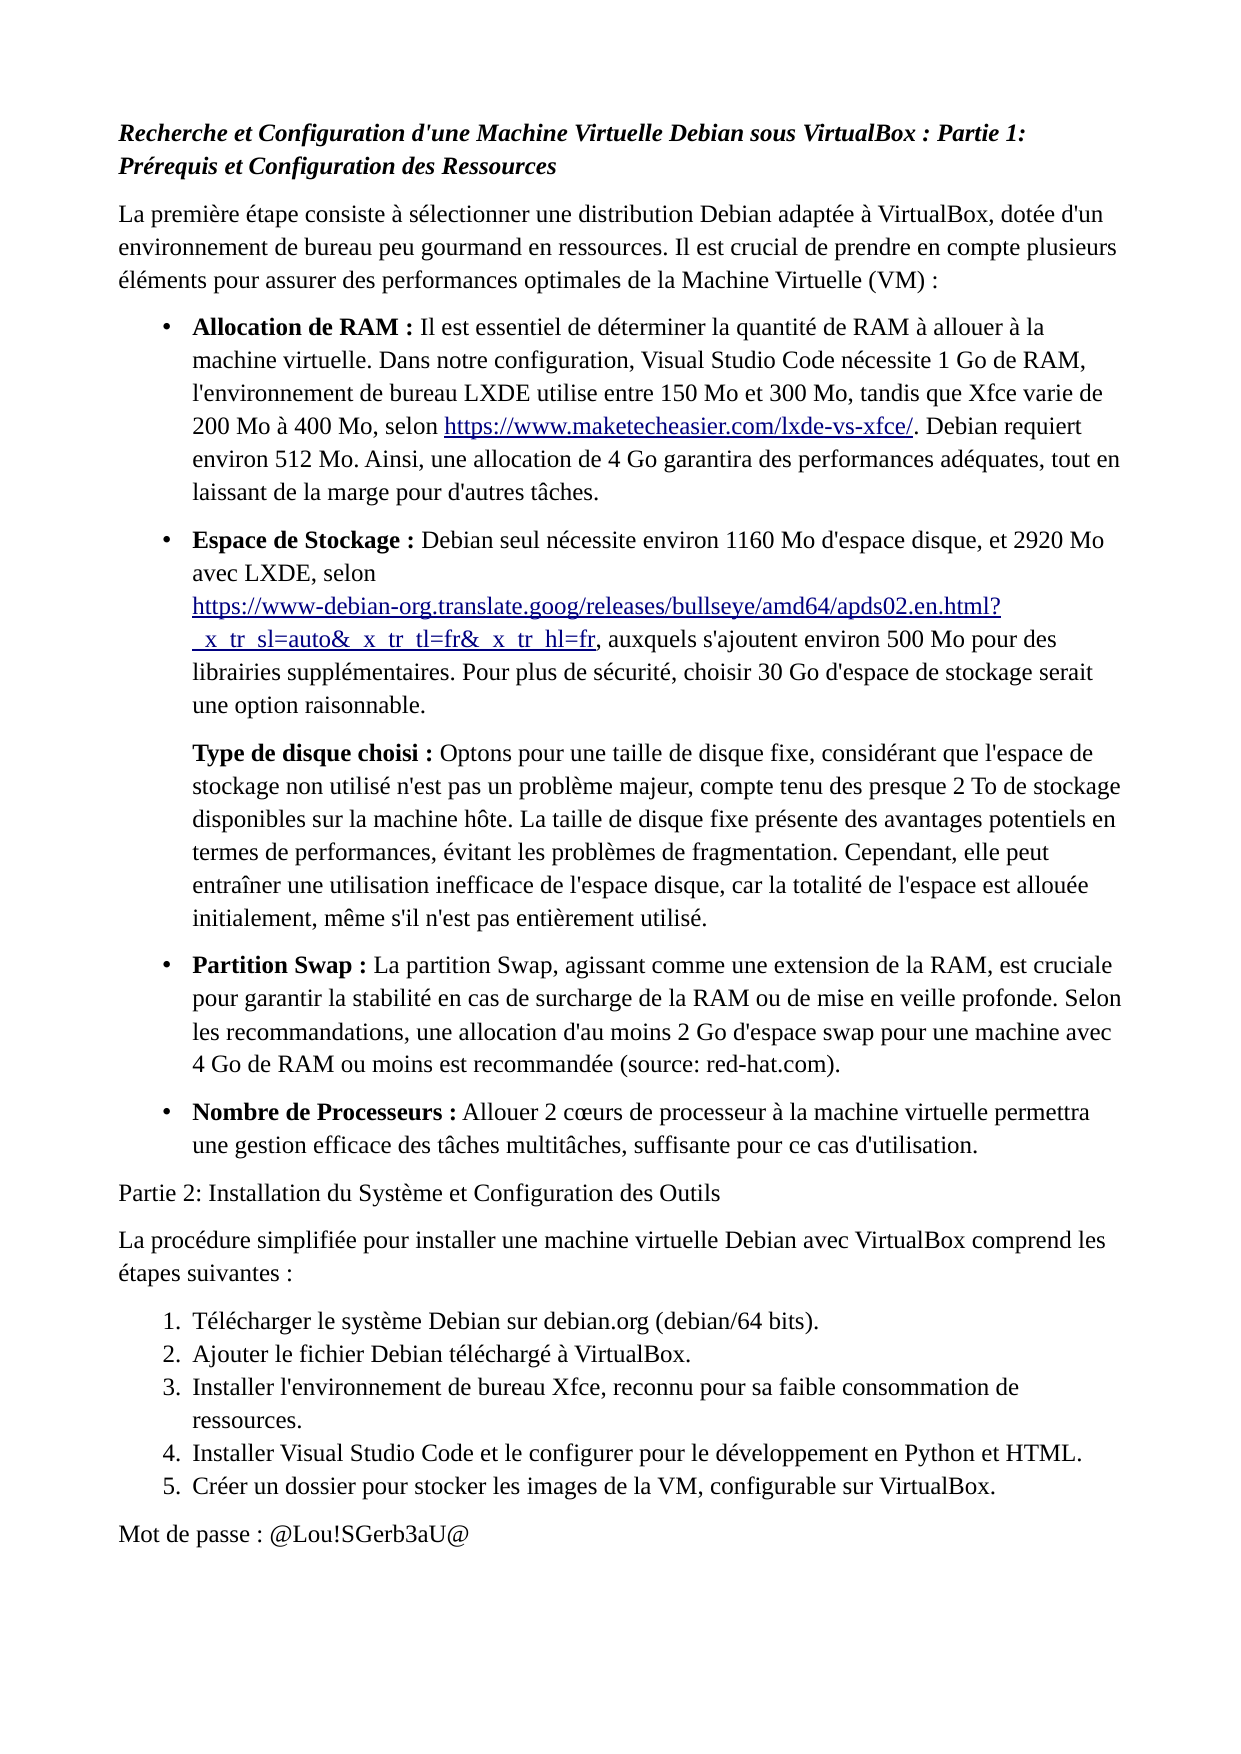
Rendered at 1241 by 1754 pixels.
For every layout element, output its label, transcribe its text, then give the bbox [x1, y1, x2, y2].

text La procédure simplifiée pour installer une machine virtuelle Debian avec VirtualBox comprend les étapes suivantes : [118, 1225, 1122, 1287]
list Installer l'environnement de bureau Xfce, reconnu pour sa faible consommation de ressources. [162, 1372, 1122, 1434]
text Partie 2: Installation du Système et Configuration des Outils [118, 1178, 1122, 1207]
list Nombre de Processeurs : Allouer 2 cœurs de processeur à la machine virtuelle permettra une gestion efficace des tâches multitâches, suffisante pour ce cas d'utilisation. [162, 1097, 1122, 1159]
list Type de disque choisi : Optons pour une taille de disque fixe, considérant que l'espace de stockage non utilisé n'est pas un problème majeur, compte tenu des presque 2 To de stockage disponibles sur la machine hôte. La taille de disque fixe présente des avantages potentiels en termes de performances, évitant les problèmes de fragmentation. Cependant, elle peut entraîner une utilisation inefficace de l'espace disque, car la totalité de l'espace est allouée initialement, même s'il n'est pas entièrement utilisé. [162, 738, 1122, 932]
list Télécharger le système Debian sur debian.org (debian/64 bits). [162, 1306, 1122, 1335]
text Mot de passe : @Lou!SGerb3aU@ [118, 1519, 1122, 1547]
list Espace de Stockage : Debian seul nécessite environ 1160 Mo d'espace disque, et 2920 Mo avec LXDE, selon https://www-debian-org.translate.goog/releases/bullseye/amd64/apds02.en.html?_x_tr_sl=auto&_x_tr_tl=fr&_x_tr_hl=fr, auxquels s'ajoutent environ 500 Mo pour des librairies supplémentaires. Pour plus de sécurité, choisir 30 Go d'espace de stockage serait une option raisonnable. [162, 525, 1122, 719]
list Ajouter le fichier Debian téléchargé à VirtualBox. [162, 1339, 1122, 1368]
text La première étape consiste à sélectionner une distribution Debian adaptée à VirtualBox, dotée d'un environnement de bureau peu gourmand en ressources. Il est crucial de prendre en compte plusieurs éléments pour assurer des performances optimales de la Machine Virtuelle (VM) : [118, 199, 1122, 293]
list Partition Swap : La partition Swap, agissant comme une extension de la RAM, est cruciale pour garantir la stabilité en cas de surcharge de la RAM ou de mise en veille profonde. Selon les recommandations, une allocation d'au moins 2 Go d'espace swap pour une machine avec 4 Go de RAM ou moins est recommandée (source: red-hat.com). [162, 951, 1122, 1078]
list Installer Visual Studio Code et le configurer pour le développement en Python et HTML. [162, 1438, 1122, 1467]
list Allocation de RAM : Il est essentiel de déterminer la quantité de RAM à allouer à la machine virtuelle. Dans notre configuration, Visual Studio Code nécessite 1 Go de RAM, l'environnement de bureau LXDE utilise entre 150 Mo et 300 Mo, tandis que Xfce varie de 200 Mo à 400 Mo, selon https://www.maketecheasier.com/lxde-vs-xfce/. Debian requiert environ 512 Mo. Ainsi, une allocation de 4 Go garantira des performances adéquates, tout en laissant de la marge pour d'autres tâches. [162, 312, 1122, 506]
text Recherche et Configuration d'une Machine Virtuelle Debian sous VirtualBox : Partie 1: Prérequis et Configuration des Ressources [118, 118, 1122, 180]
list Créer un dossier pour stocker les images de la VM, configurable sur VirtualBox. [162, 1471, 1122, 1500]
